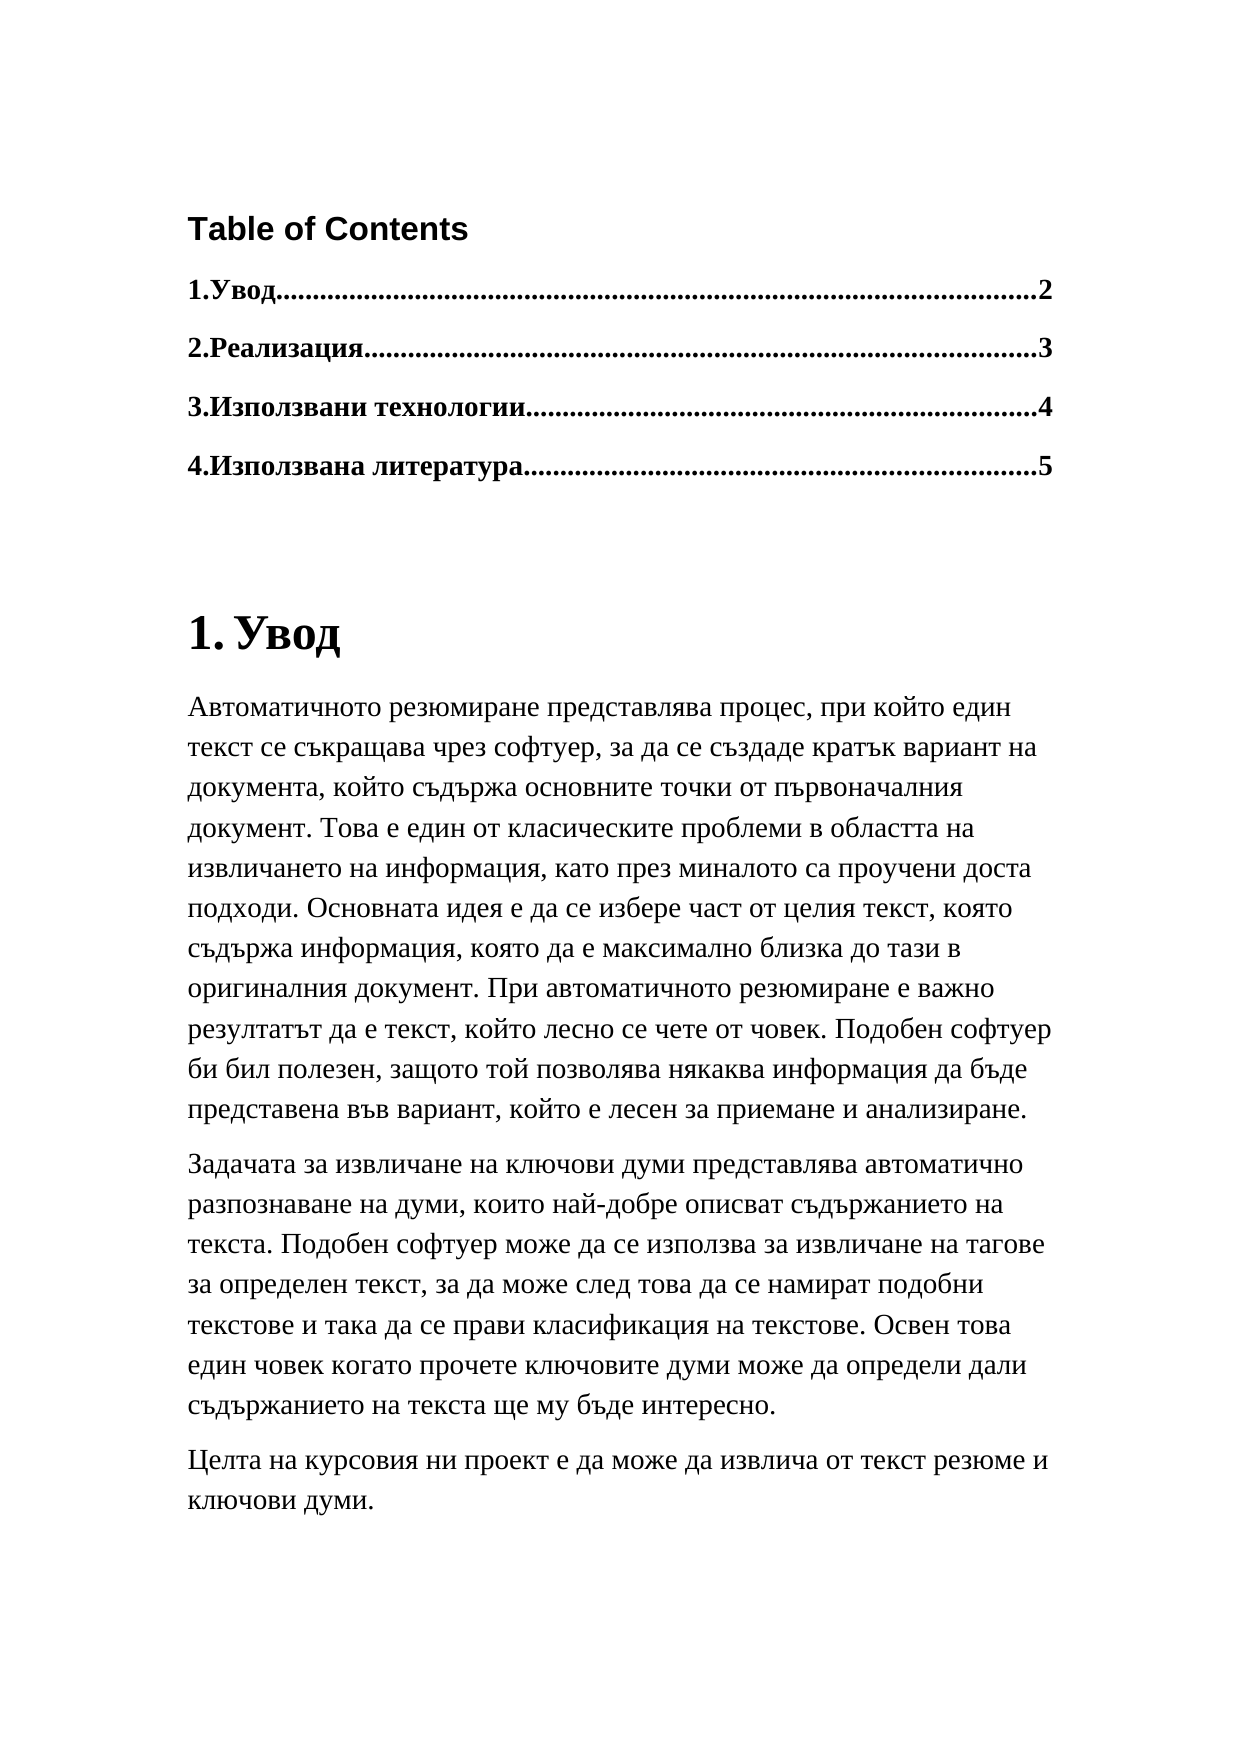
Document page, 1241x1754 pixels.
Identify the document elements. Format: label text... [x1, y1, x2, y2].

text 3.Използвани технологии 4 [187, 389, 1053, 423]
text Целта на курсовия ни проект е да може да извлича от текст резюме и ключови думи. [187, 1442, 1053, 1516]
subtitle Увод [187, 602, 1053, 660]
text 2.Реализация 3 [187, 331, 1053, 364]
text 1.Увод 2 [187, 272, 1053, 306]
text Автоматичното резюмиране представлява процес, при който един текст се съкращава чрез софтуер, за да се създаде кратък вариант на документа, който съдържа основните точки от първоначалния документ. Това е един от класическите проблеми в областта на извличането на информация, като през миналото са проучени доста подходи. Основната идея е да се избере част от целия текст, която съдържа информация, която да е максимално близка до тази в оригиналния документ. При автоматичното резюмиране е важно резултатът да е текст, който лесно се чете от човек. Подобен софтуер би бил полезен, защото той позволява някаква информация да бъде представена във вариант, който е лесен за приемане и анализиране. [187, 689, 1053, 1125]
subtitle Table of Contents [187, 208, 1053, 247]
text Задачата за извличане на ключови думи представлява автоматично разпознаване на думи, които най-добре описват съдържанието на текста. Подобен софтуер може да се използва за извличане на тагове за определен текст, за да може след това да се намират подобни текстове и така да се прави класификация на текстове. Освен това един човек когато прочете ключовите думи може да определи дали съдържанието на текста ще му бъде интересно. [187, 1146, 1053, 1421]
text 4.Използвана литература 5 [187, 448, 1053, 481]
